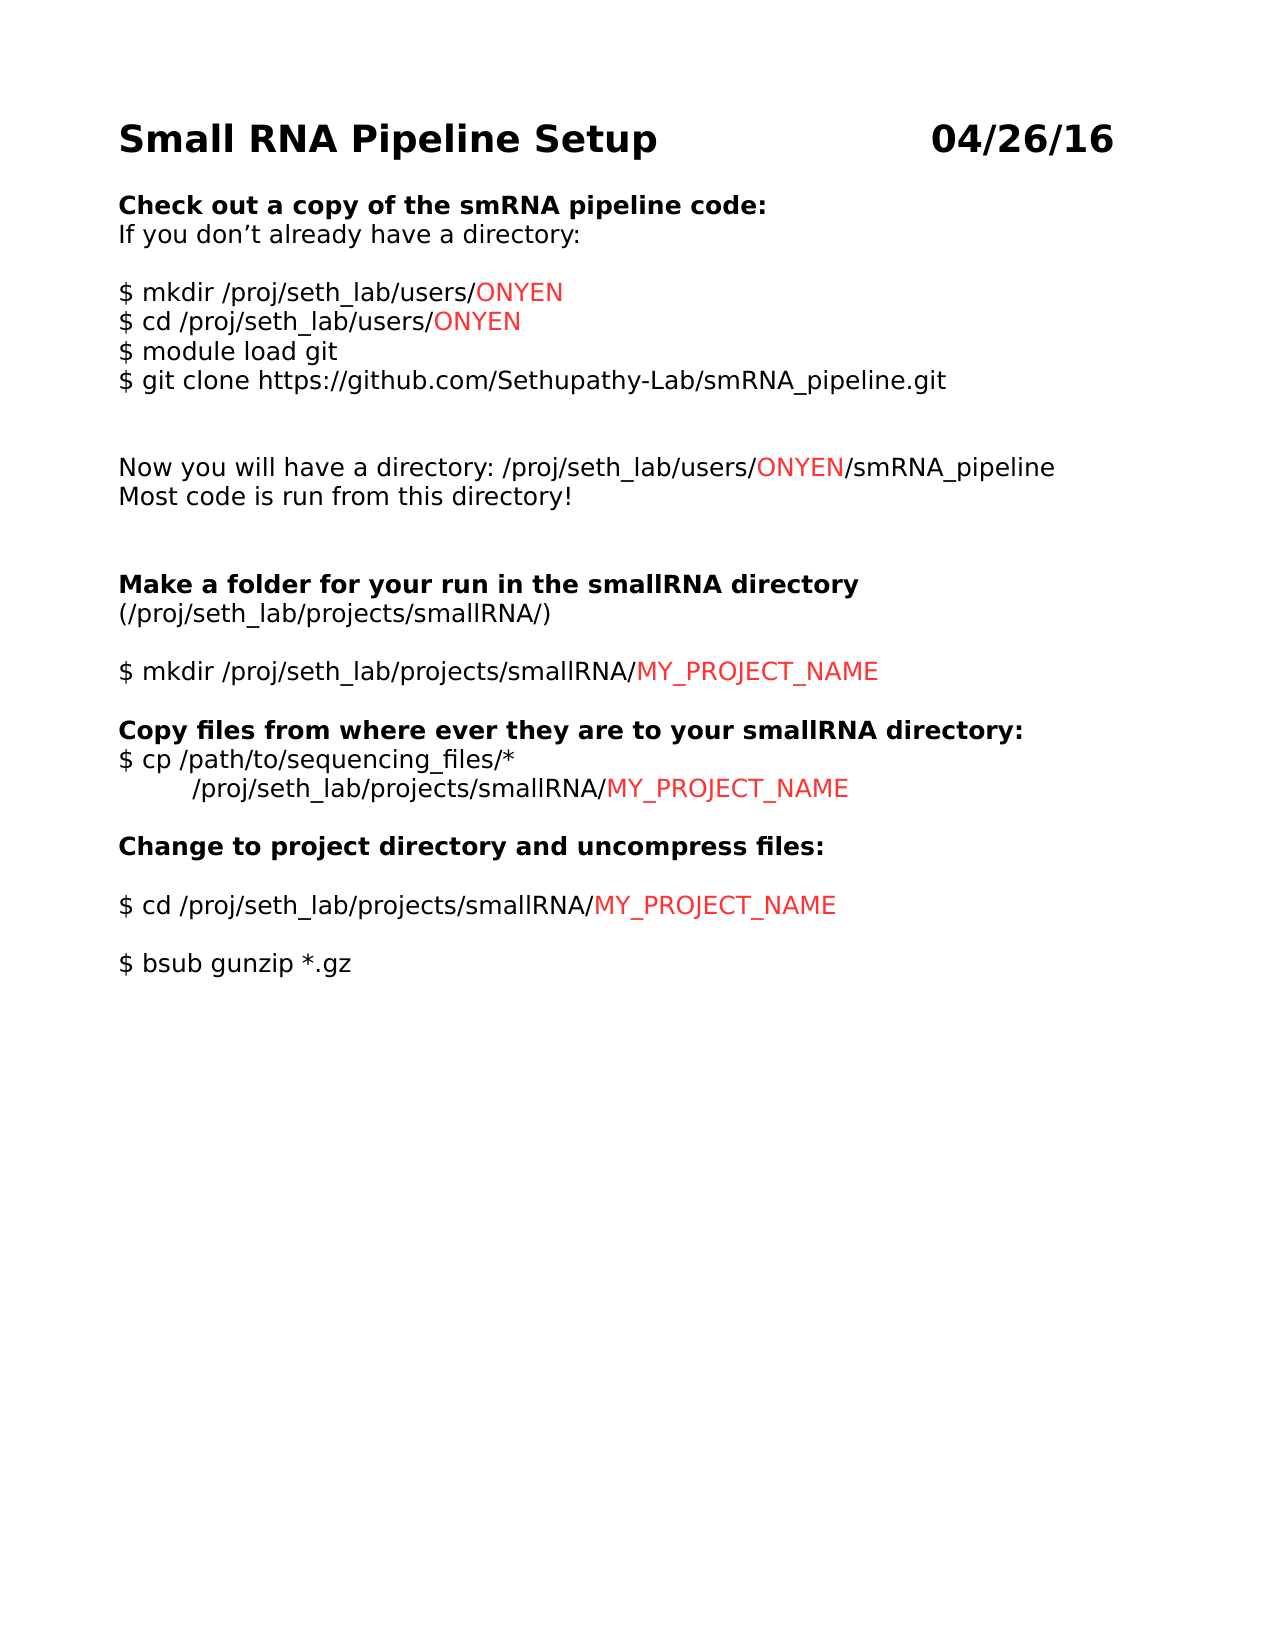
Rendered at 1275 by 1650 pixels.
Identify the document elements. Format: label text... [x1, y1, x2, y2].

text If you don’t already have a directory: [118, 220, 1157, 249]
text $ bsub gunzip *.gz [118, 949, 1157, 978]
text $ cd /proj/seth_lab/projects/smallRNA/MY_PROJECT_NAME [118, 891, 1157, 920]
text Check out a copy of the smRNA pipeline code: [118, 191, 1157, 220]
text $ mkdir /proj/seth_lab/users/ONYEN [118, 278, 1157, 308]
text $ module load git [118, 337, 1157, 366]
text Make a folder for your run in the smallRNA directory (/proj/seth_lab/projects/smallRNA/) [118, 570, 1157, 628]
text Now you will have a directory: /proj/seth_lab/users/ONYEN/smRNA_pipeline [118, 453, 1157, 483]
text $ mkdir /proj/seth_lab/projects/smallRNA/MY_PROJECT_NAME [118, 658, 1157, 687]
text $ git clone https://github.com/Sethupathy-Lab/smRNA_pipeline.git [118, 366, 1157, 395]
text $ cp /path/to/sequencing_files/* /proj/seth_lab/projects/smallRNA/MY_PROJECT_NAME [118, 745, 1157, 803]
text Copy files from where ever they are to your smallRNA directory: [118, 716, 1157, 745]
text Most code is run from this directory! [118, 483, 1157, 512]
text $ cd /proj/seth_lab/users/ONYEN [118, 308, 1157, 337]
text Small RNA Pipeline Setup 04/26/16 [118, 118, 1157, 162]
text Change to project directory and uncompress files: [118, 833, 1157, 862]
